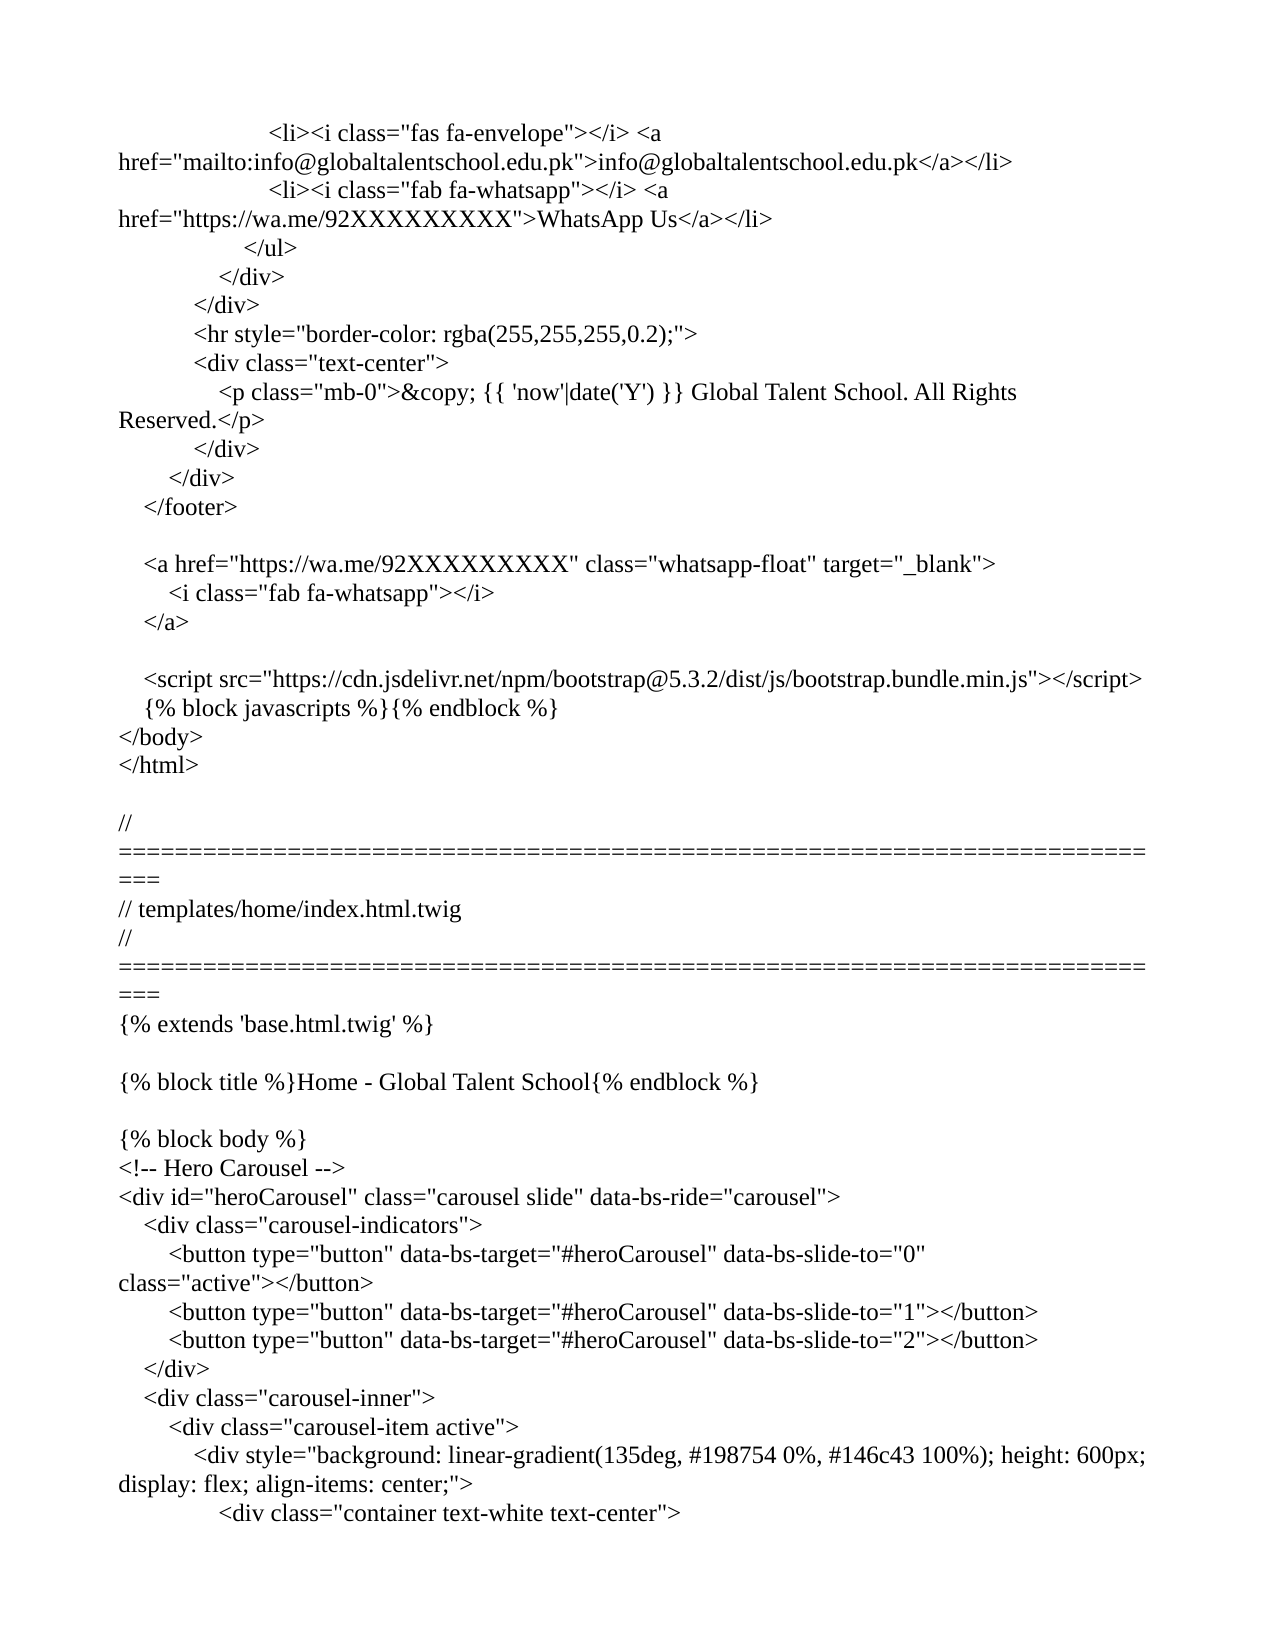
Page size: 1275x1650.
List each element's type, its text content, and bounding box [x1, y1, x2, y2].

text </body> [118, 722, 1157, 751]
text </div> [118, 463, 1157, 492]
text <div class="carousel-indicators"> [118, 1211, 1157, 1239]
text // ============================================================================ [118, 923, 1157, 1009]
text {% extends 'base.html.twig' %} [118, 1009, 1157, 1038]
text <div class="container text-white text-center"> [118, 1498, 1157, 1527]
text // templates/home/index.html.twig [118, 894, 1157, 923]
text </footer> [118, 492, 1157, 521]
text </div> [118, 1354, 1157, 1383]
text <p class="mb-0">&copy; {{ 'now'|date('Y') }} Global Talent School. All Rights Reserved.</p> [118, 377, 1157, 434]
text <i class="fab fa-whatsapp"></i> [118, 578, 1157, 607]
text <div style="background: linear-gradient(135deg, #198754 0%, #146c43 100%); height: 600px; display: flex; align-items: center;"> [118, 1441, 1157, 1498]
text <button type="button" data-bs-target="#heroCarousel" data-bs-slide-to="2"></button> [118, 1326, 1157, 1354]
text {% block javascripts %}{% endblock %} [118, 693, 1157, 722]
text </a> [118, 607, 1157, 636]
text <hr style="border-color: rgba(255,255,255,0.2);"> [118, 319, 1157, 348]
text <a href="https://wa.me/92XXXXXXXXX" class="whatsapp-float" target="_blank"> [118, 549, 1157, 578]
text <div id="heroCarousel" class="carousel slide" data-bs-ride="carousel"> [118, 1182, 1157, 1211]
text <div class="carousel-inner"> [118, 1383, 1157, 1412]
text {% block body %} [118, 1124, 1157, 1153]
text <div class="text-center"> [118, 348, 1157, 377]
text </html> [118, 751, 1157, 779]
text // ============================================================================ [118, 808, 1157, 894]
text </div> [118, 291, 1157, 319]
text <li><i class="fas fa-envelope"></i> <a href="mailto:info@globaltalentschool.edu.pk">info@globaltalentschool.edu.pk</a></li> [118, 118, 1157, 176]
text <button type="button" data-bs-target="#heroCarousel" data-bs-slide-to="1"></button> [118, 1297, 1157, 1326]
text <div class="carousel-item active"> [118, 1412, 1157, 1441]
text </ul> [118, 233, 1157, 262]
text </div> [118, 262, 1157, 291]
text <!-- Hero Carousel --> [118, 1153, 1157, 1182]
text <li><i class="fab fa-whatsapp"></i> <a href="https://wa.me/92XXXXXXXXX">WhatsApp Us</a></li> [118, 176, 1157, 233]
text </div> [118, 434, 1157, 463]
text <script src="https://cdn.jsdelivr.net/npm/bootstrap@5.3.2/dist/js/bootstrap.bundle.min.js"></script> [118, 664, 1157, 693]
text <button type="button" data-bs-target="#heroCarousel" data-bs-slide-to="0" class="active"></button> [118, 1239, 1157, 1297]
text {% block title %}Home - Global Talent School{% endblock %} [118, 1067, 1157, 1096]
